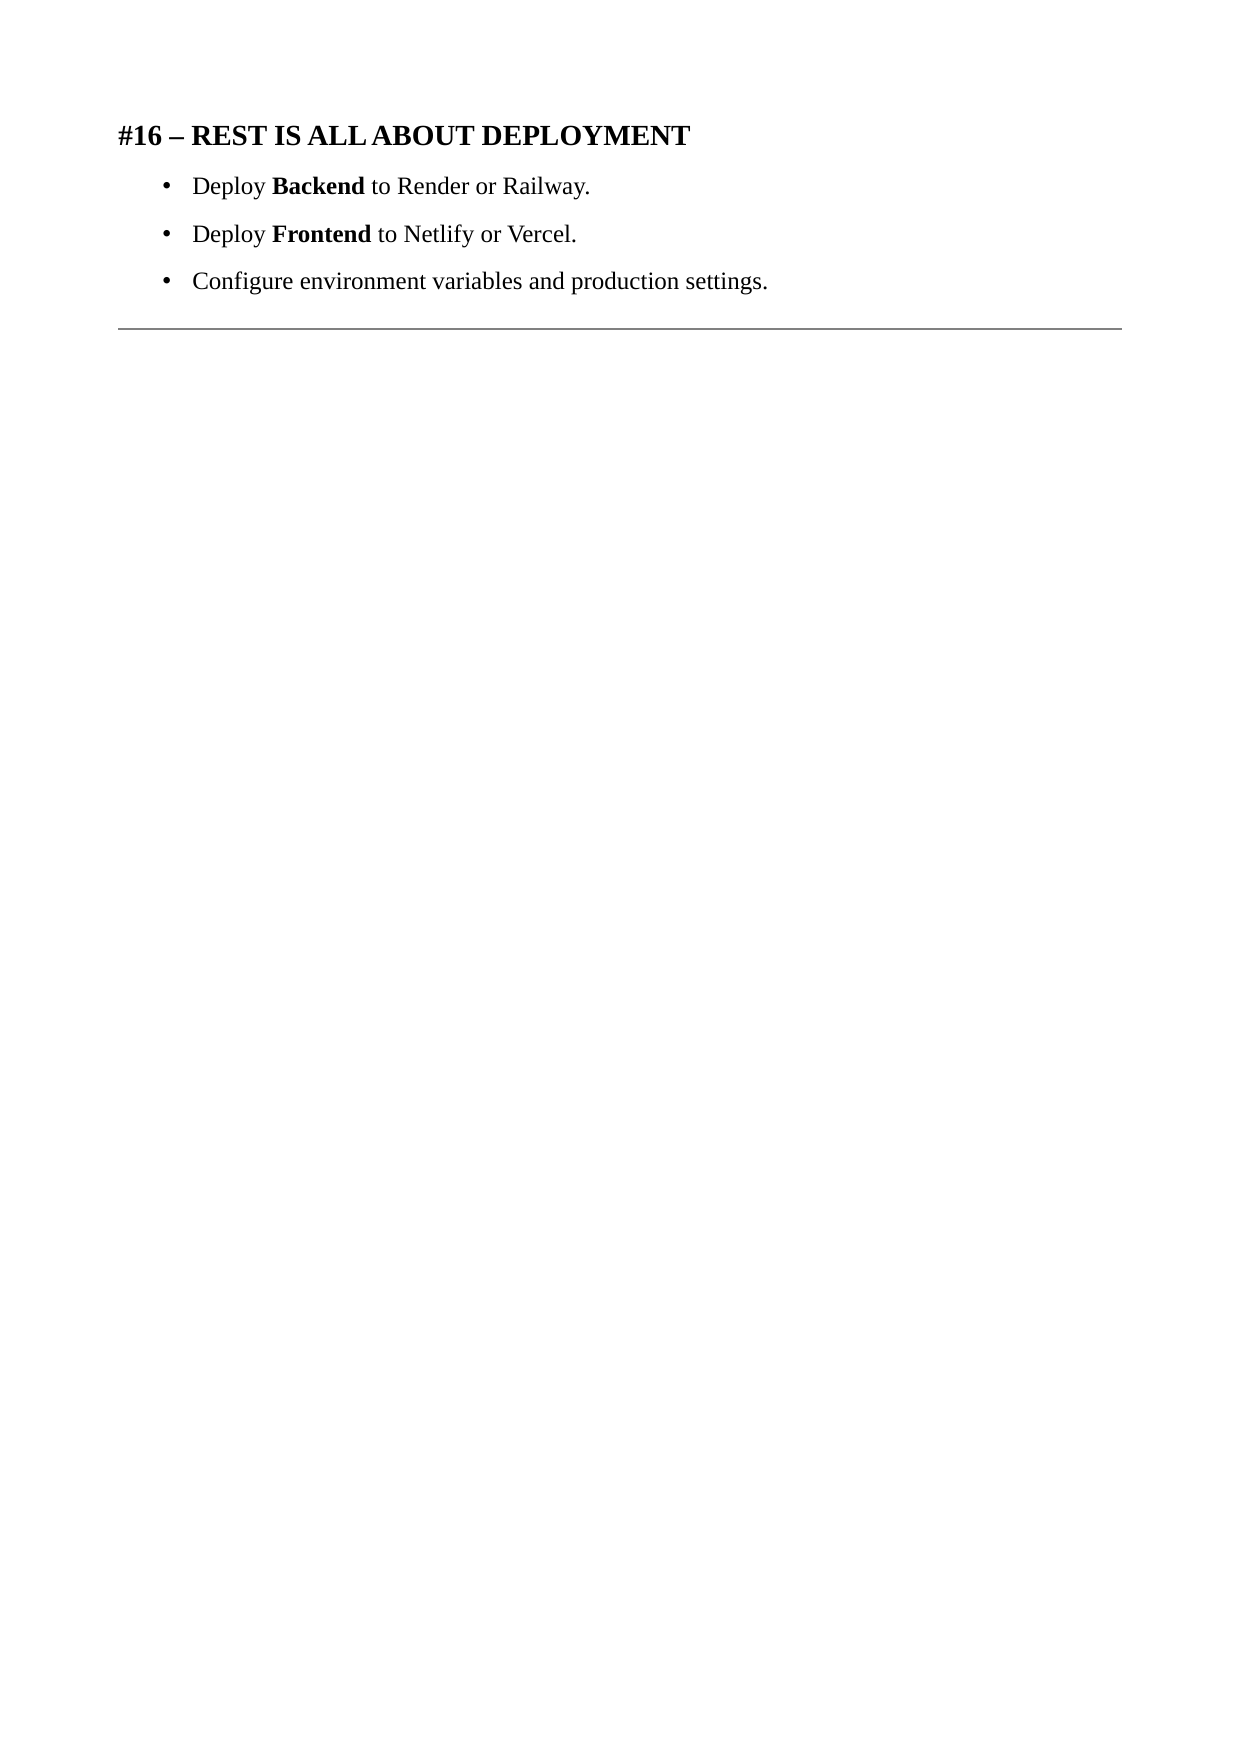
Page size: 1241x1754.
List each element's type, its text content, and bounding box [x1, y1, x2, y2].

list Deploy Backend to Render or Railway. [162, 171, 1122, 200]
list Deploy Frontend to Netlify or Vercel. [162, 219, 1122, 248]
subtitle #16 – REST IS ALL ABOUT DEPLOYMENT [118, 118, 1122, 152]
list Configure environment variables and production settings. [162, 266, 1122, 295]
